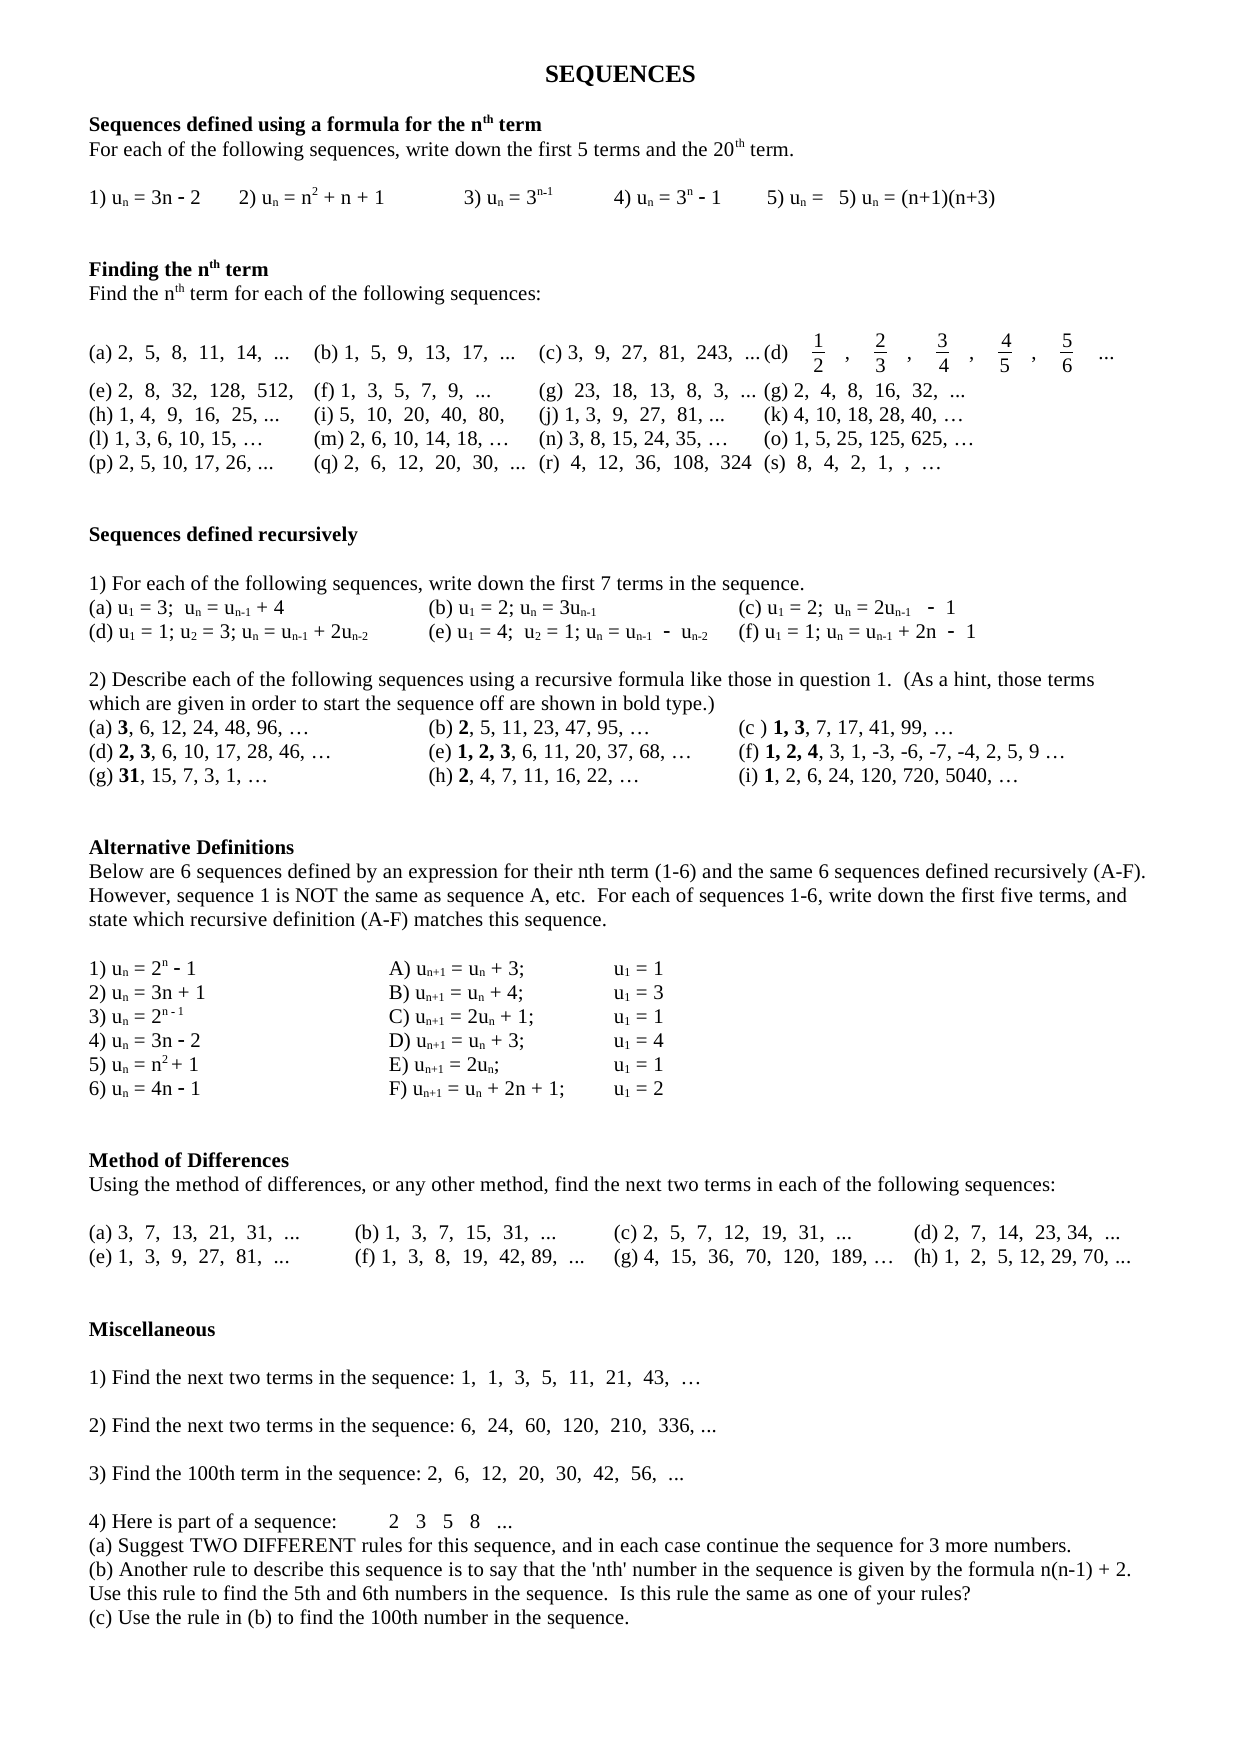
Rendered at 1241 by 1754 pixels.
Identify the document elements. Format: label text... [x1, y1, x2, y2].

text (e) 2, 8, 32, 128, 512, (f) 1, 3, 5, 7, 9, ... (g) 23, 18, 13, 8, 3, ... (g) 2, 4, 8, 16, 32, ... [89, 378, 1152, 402]
text 1) un = 3n  2 2) un = n2 + n + 1 3) un = 3n1 4) un = 3n  1 5) un = 5) un = (n+1)(n+3) [89, 184, 1152, 208]
text Sequences defined recursively [89, 522, 1152, 546]
text (b) Another rule to describe this sequence is to say that the 'nth' number in the sequence is given by the formula n(n-1) + 2. Use this rule to find the 5th and 6th numbers in the sequence. Is this rule the same as one of your rules? [89, 1557, 1152, 1605]
text (a) Suggest TWO DIFFERENT rules for this sequence, and in each case continue the sequence for 3 more numbers. [89, 1533, 1152, 1557]
text (a) 3, 7, 13, 21, 31, ... (b) 1, 3, 7, 15, 31, ... (c) 2, 5, 7, 12, 19, 31, ... (d) 2, 7, 14, 23, 34, ... [89, 1220, 1152, 1244]
text 3) Find the 100th term in the sequence: 2, 6, 12, 20, 30, 42, 56, ... [89, 1461, 1152, 1485]
text 1) Find the next two terms in the sequence: 1, 1, 3, 5, 11, 21, 43, … [89, 1364, 1152, 1388]
text Miscellaneous [89, 1316, 1152, 1340]
text 2) Find the next two terms in the sequence: 6, 24, 60, 120, 210, 336, ... [89, 1413, 1152, 1437]
text 3) un = 2n  1 C) un+1 = 2un + 1; u1 = 1 [89, 1003, 1152, 1028]
text (a) 2, 5, 8, 11, 14, ... (b) 1, 5, 9, 13, 17, ... (c) 3, 9, 27, 81, 243, ... (d) , , , , ... [89, 329, 1152, 378]
text Sequences defined using a formula for the nth term [89, 112, 1152, 136]
text For each of the following sequences, write down the first 5 terms and the 20th term. [89, 136, 1152, 160]
text SEQUENCES [89, 59, 1152, 88]
text Using the method of differences, or any other method, find the next two terms in each of the following sequences: [89, 1172, 1152, 1196]
text 1) For each of the following sequences, write down the first 7 terms in the sequence. [89, 570, 1152, 594]
text (a) u1 = 3; un = un-1 + 4 (b) u1 = 2; un = 3un-1 (c) u1 = 2; un = 2un-1  1 [89, 594, 1152, 618]
text (c) Use the rule in (b) to find the 100th number in the sequence. [89, 1605, 1152, 1629]
text 1) un = 2n  1 A) un+1 = un + 3; u1 = 1 [89, 955, 1152, 979]
text (p) 2, 5, 10, 17, 26, ... (q) 2, 6, 12, 20, 30, ... (r) 4, 12, 36, 108, 324 (s) 8, 4, 2, 1, , … [89, 450, 1152, 474]
text (d) 2, 3, 6, 10, 17, 28, 46, … (e) 1, 2, 3, 6, 11, 20, 37, 68, … (f) 1, 2, 4, 3, 1, -3, -6, -7, -4, 2, 5, 9 … [89, 739, 1152, 763]
text (h) 1, 4, 9, 16, 25, ... (i) 5, 10, 20, 40, 80, (j) 1, 3, 9, 27, 81, ... (k) 4, 10, 18, 28, 40, … [89, 402, 1152, 426]
text Finding the nth term [89, 257, 1152, 281]
text 2) Describe each of the following sequences using a recursive formula like those in question 1. (As a hint, those terms which are given in order to start the sequence off are shown in bold type.) [89, 667, 1152, 715]
text Find the nth term for each of the following sequences: [89, 281, 1152, 305]
text (d) u1 = 1; u2 = 3; un = un-1 + 2un-2 (e) u1 = 4; u2 = 1; un = un-1  un-2 (f) u1 = 1; un = un-1 + 2n  1 [89, 618, 1152, 643]
text 4) Here is part of a sequence: 2 3 5 8 ... [89, 1509, 1152, 1533]
text Below are 6 sequences defined by an expression for their nth term (1-6) and the same 6 sequences defined recursively (A-F). However, sequence 1 is NOT the same as sequence A, etc. For each of sequences 1-6, write down the first five terms, and state which recursive definition (A-F) matches this sequence. [89, 859, 1152, 931]
text 6) un = 4n  1 F) un+1 = un + 2n + 1; u1 = 2 [89, 1076, 1152, 1100]
text (g) 31, 15, 7, 3, 1, … (h) 2, 4, 7, 11, 16, 22, … (i) 1, 2, 6, 24, 120, 720, 5040, … [89, 763, 1152, 787]
text (e) 1, 3, 9, 27, 81, ... (f) 1, 3, 8, 19, 42, 89, ... (g) 4, 15, 36, 70, 120, 189, … (h) 1, 2, 5, 12, 29, 70, ... [89, 1244, 1152, 1268]
text 4) un = 3n  2 D) un+1 = un + 3; u1 = 4 [89, 1028, 1152, 1052]
text 2) un = 3n + 1 B) un+1 = un + 4; u1 = 3 [89, 979, 1152, 1003]
text Alternative Definitions [89, 835, 1152, 859]
text (a) 3, 6, 12, 24, 48, 96, … (b) 2, 5, 11, 23, 47, 95, … (c ) 1, 3, 7, 17, 41, 99, … [89, 715, 1152, 739]
text Method of Differences [89, 1148, 1152, 1172]
text 5) un = n2 + 1 E) un+1 = 2un; u1 = 1 [89, 1052, 1152, 1076]
text (l) 1, 3, 6, 10, 15, … (m) 2, 6, 10, 14, 18, … (n) 3, 8, 15, 24, 35, … (o) 1, 5, 25, 125, 625, … [89, 426, 1152, 450]
